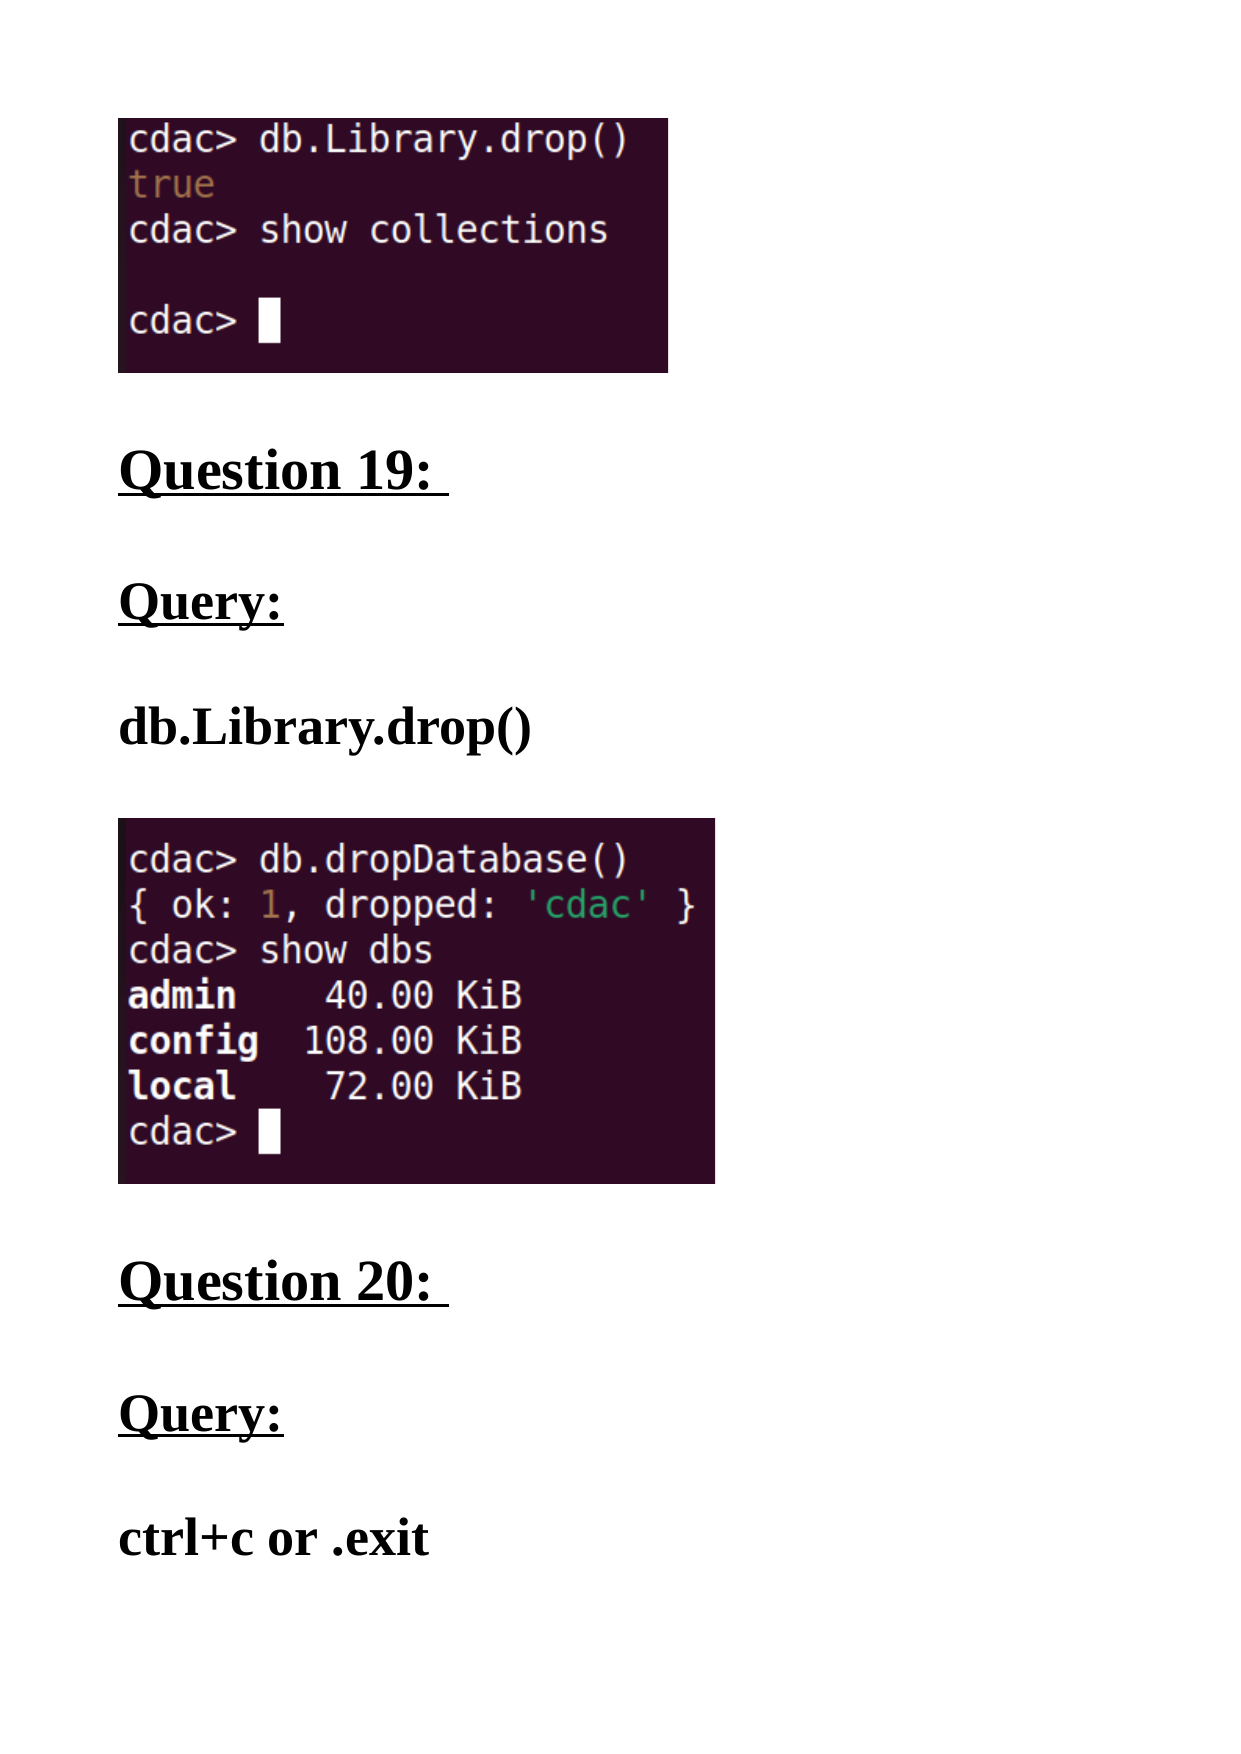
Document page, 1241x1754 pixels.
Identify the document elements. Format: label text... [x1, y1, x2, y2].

text db.Library.drop() [118, 694, 1122, 756]
picture [118, 118, 669, 373]
text Question 19: [118, 435, 1122, 502]
text Query: [118, 569, 1122, 632]
text Query: [118, 1381, 1122, 1443]
picture [118, 818, 715, 1184]
text Question 20: [118, 1246, 1122, 1313]
text ctrl+c or .exit [118, 1505, 1122, 1567]
